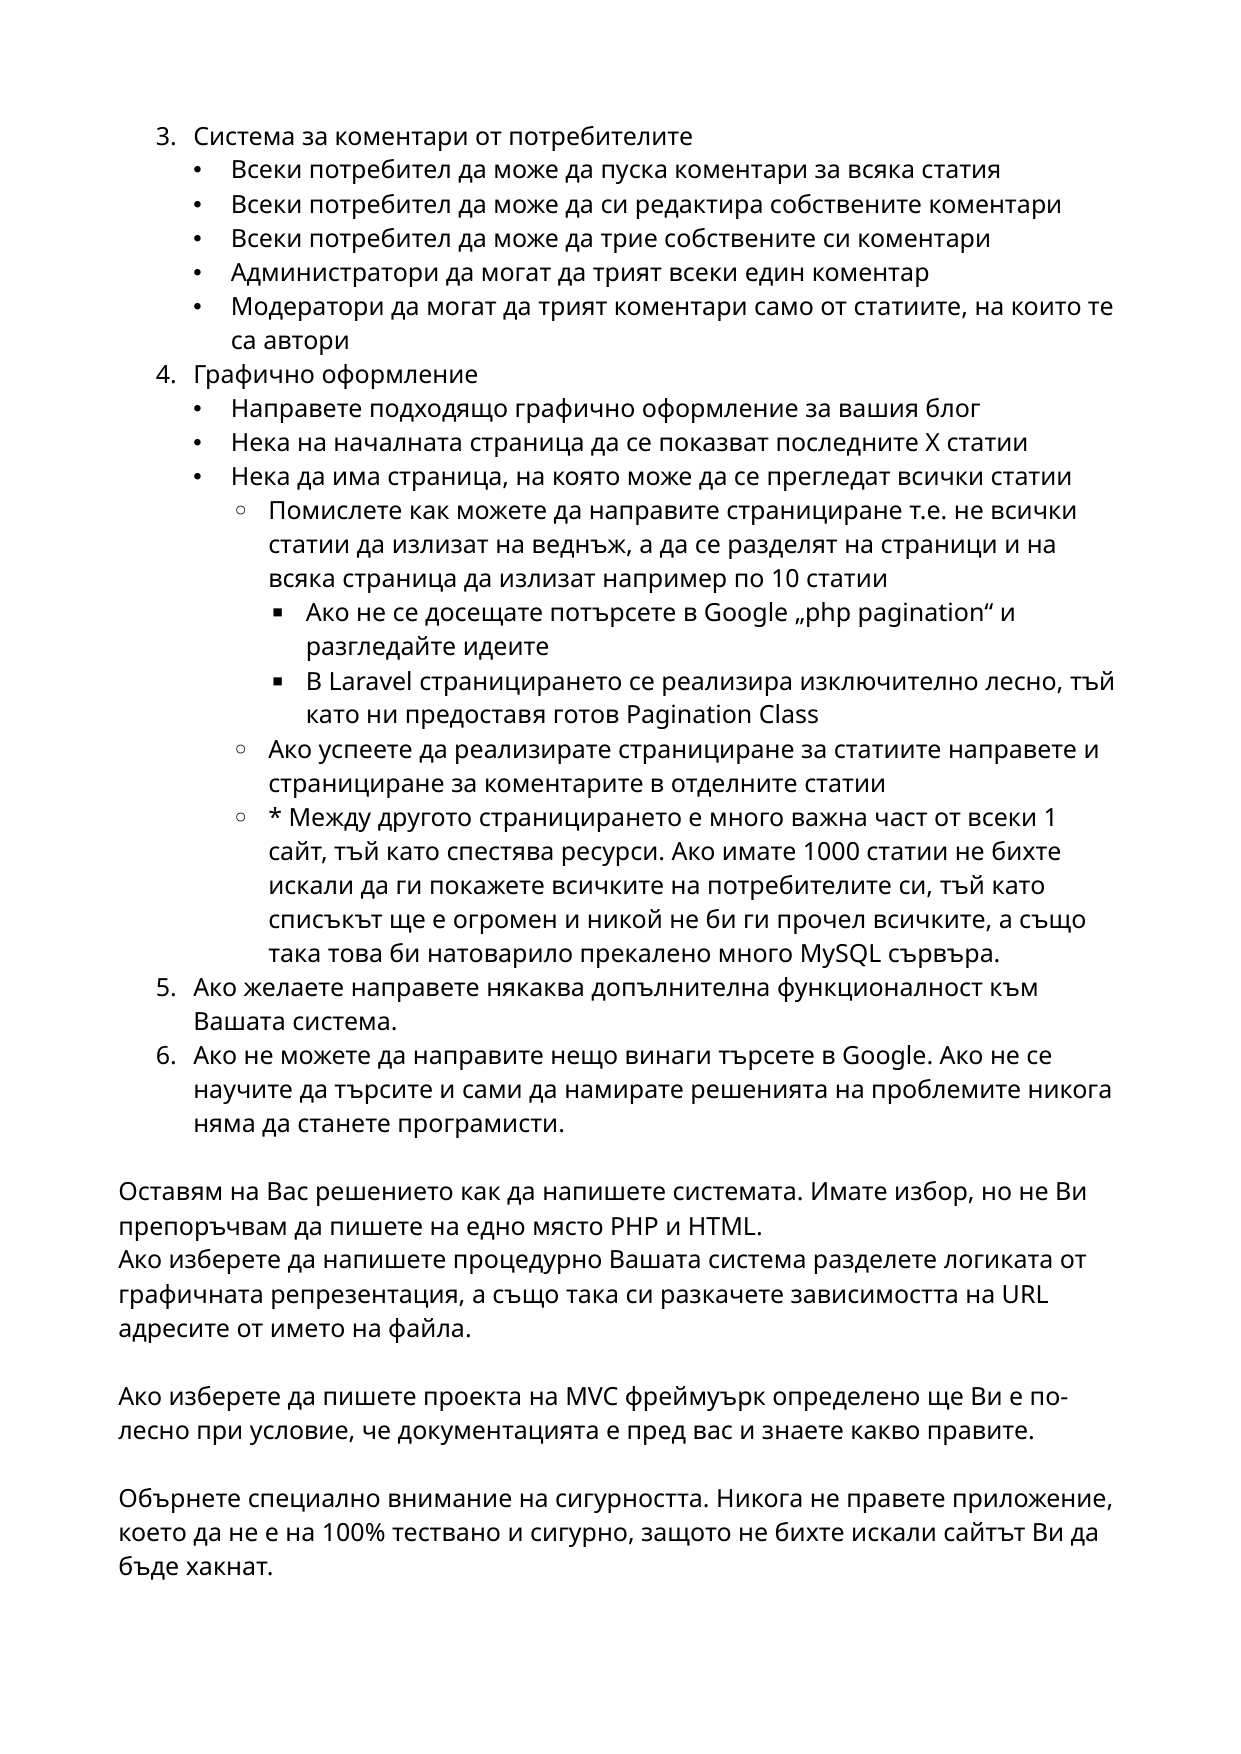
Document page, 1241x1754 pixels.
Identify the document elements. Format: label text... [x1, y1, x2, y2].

list Модератори да могат да трият коментари само от статиите, на които те са автори [193, 288, 1122, 357]
text Оставям на Вас решението как да напишете системата. Имате избор, но не Ви препоръчвам да пишете на едно място PHP и HTML. [118, 1174, 1122, 1242]
list В Laravel страницирането се реализира изключително лесно, тъй като ни предоставя готов Pagination Class [268, 663, 1122, 731]
list Всеки потребител да може да пуска коментари за всяка статия [193, 152, 1122, 186]
list Всеки потребител да може да си редактира собствените коментари [193, 186, 1122, 220]
list Ако желаете направете някаква допълнителна функционалност към Вашата система. [156, 970, 1122, 1038]
text Ако изберете да напишете процедурно Вашата система разделете логиката от графичната репрезентация, а също така си разкачете зависимостта на URL адресите от името на файла. [118, 1242, 1122, 1344]
list Система за коментари от потребителите [156, 118, 1122, 152]
list Направете подходящо графично оформление за вашия блог [193, 391, 1122, 425]
list Графично оформление [156, 357, 1122, 391]
list Всеки потребител да може да трие собствените си коментари [193, 220, 1122, 254]
list * Между другото страницирането е много важна част от всеки 1 сайт, тъй като спестява ресурси. Ако имате 1000 статии не бихте искали да ги покажете всичките на потребителите си, тъй като списъкът ще е огромен и никой не би ги прочел всичките, а също така това би натоварило прекалено много MySQL сървъра. [231, 799, 1122, 970]
list Нека да има страница, на която може да се прегледат всички статии [193, 459, 1122, 493]
list Администратори да могат да трият всеки един коментар [193, 254, 1122, 288]
text Обърнете специално внимание на сигурността. Никога не правете приложение, което да не е на 100% тествано и сигурно, защото не бихте искали сайтът Ви да бъде хакнат. [118, 1481, 1122, 1583]
list Ако успеете да реализирате странициране за статиите направете и странициране за коментарите в отделните статии [231, 731, 1122, 799]
list Ако не можете да направите нещо винаги търсете в Google. Ако не се научите да търсите и сами да намирате решенията на проблемите никога няма да станете програмисти. [156, 1038, 1122, 1140]
list Ако не се досещате потърсете в Google „php pagination“ и разгледайте идеите [268, 595, 1122, 663]
list Помислете как можете да направите странициране т.е. не всички статии да излизат на веднъж, а да се разделят на страници и на всяка страница да излизат например по 10 статии [231, 493, 1122, 595]
list Нека на началната страница да се показват последните X статии [193, 425, 1122, 459]
text Ако изберете да пишете проекта на MVC фреймуърк определено ще Ви е по-лесно при условие, че документацията е пред вас и знаете какво правите. [118, 1378, 1122, 1447]
